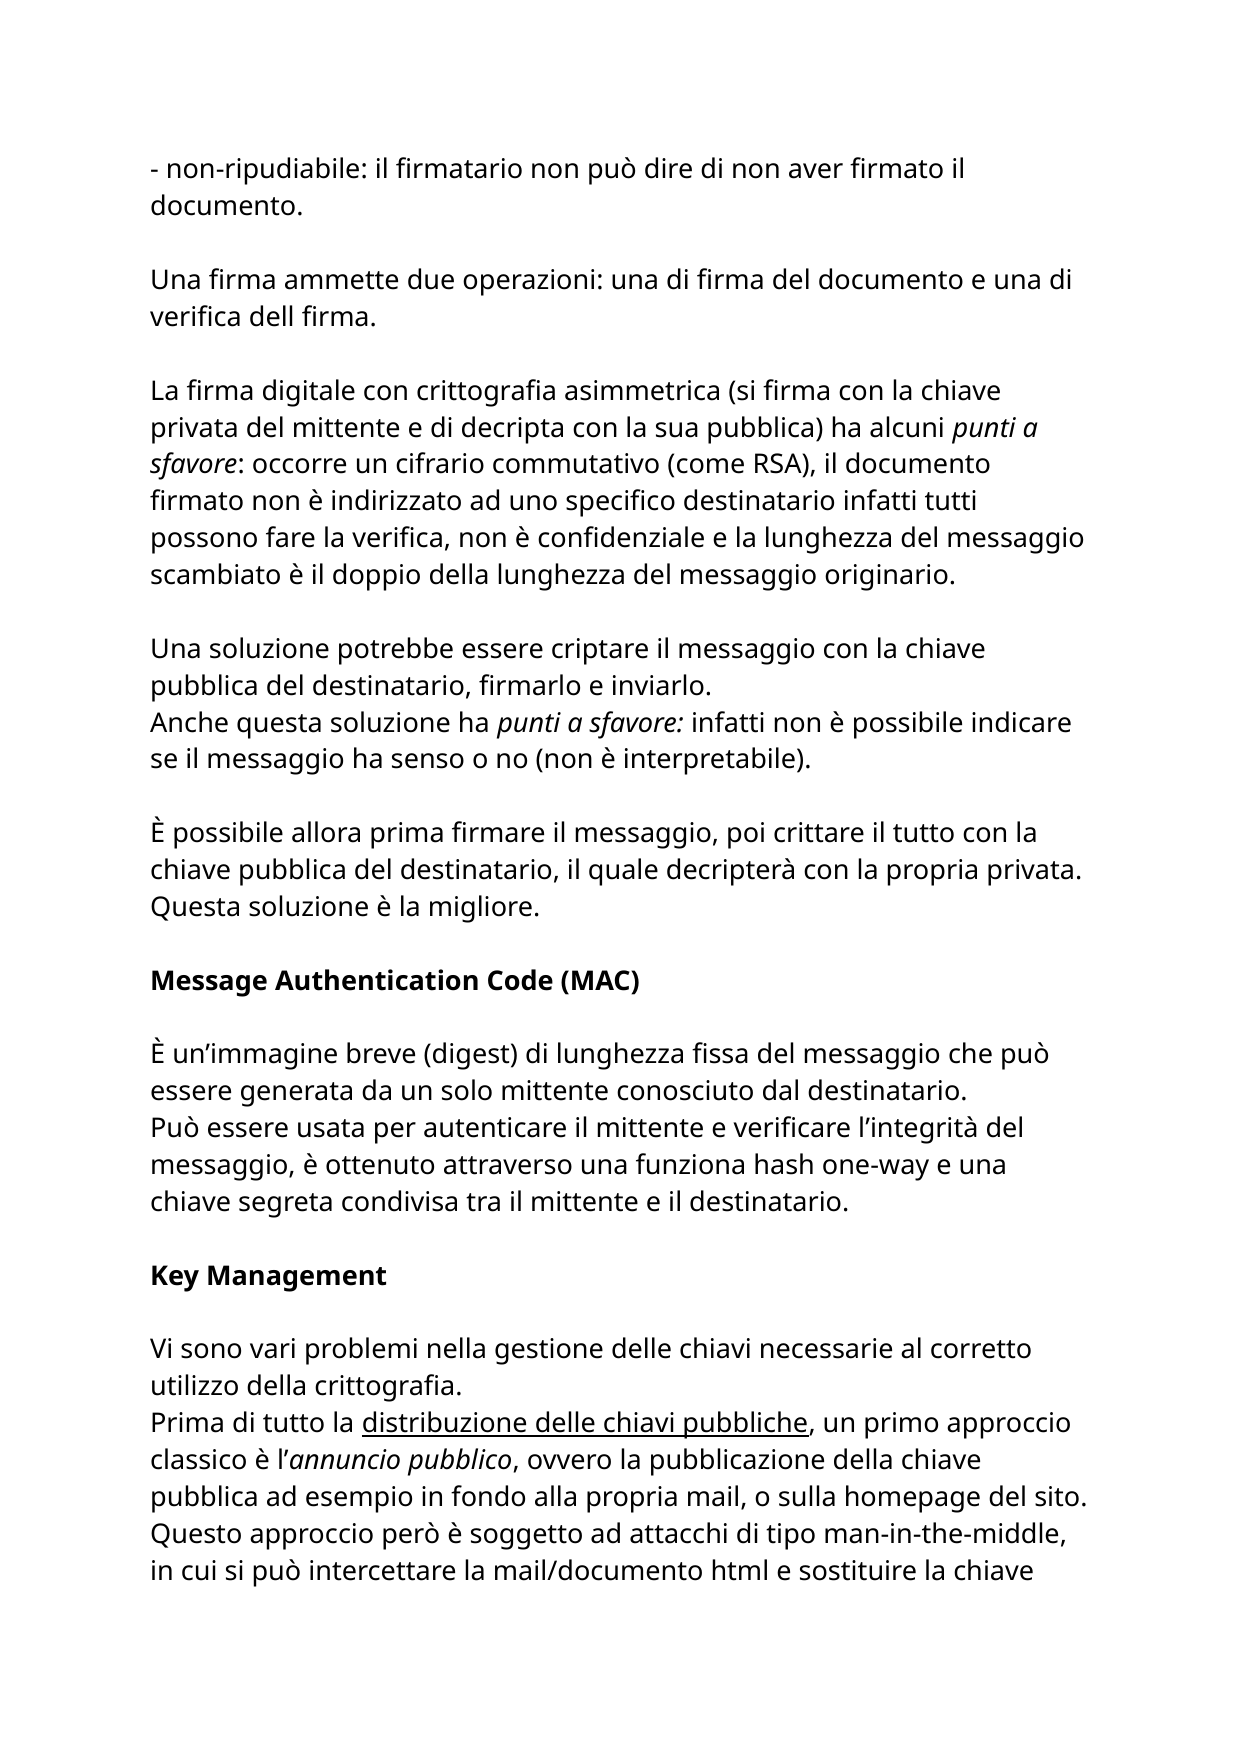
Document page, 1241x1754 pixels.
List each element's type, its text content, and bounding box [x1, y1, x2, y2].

text Una firma ammette due operazioni: una di firma del documento e una di verifica dell firma. [150, 261, 1090, 334]
text - non-ripudiabile: il firmatario non può dire di non aver firmato il documento. [150, 150, 1090, 224]
text Vi sono vari problemi nella gestione delle chiavi necessarie al corretto utilizzo della crittografia. [150, 1330, 1090, 1404]
text La firma digitale con crittografia asimmetrica (si firma con la chiave privata del mittente e di decripta con la sua pubblica) ha alcuni punti a sfavore: occorre un cifrario commutativo (come RSA), il documento firmato non è indirizzato ad uno specifico destinatario infatti tutti possono fare la verifica, non è confidenziale e la lunghezza del messaggio scambiato è il doppio della lunghezza del messaggio originario. [150, 371, 1090, 592]
text Anche questa soluzione ha punti a sfavore: infatti non è possibile indicare se il messaggio ha senso o no (non è interpretabile). [150, 703, 1090, 777]
text È un’immagine breve (digest) di lunghezza fissa del messaggio che può essere generata da un solo mittente conosciuto dal destinatario. [150, 1035, 1090, 1109]
text Può essere usata per autenticare il mittente e verificare l’integrità del messaggio, è ottenuto attraverso una funziona hash one-way e una chiave segreta condivisa tra il mittente e il destinatario. [150, 1109, 1090, 1219]
text Prima di tutto la distribuzione delle chiavi pubbliche, un primo approccio classico è l’annuncio pubblico, ovvero la pubblicazione della chiave pubblica ad esempio in fondo alla propria mail, o sulla homepage del sito. Questo approccio però è soggetto ad attacchi di tipo man-in-the-middle, in cui si può intercettare la mail/documento html e sostituire la chiave [150, 1404, 1090, 1588]
text Key Management [150, 1256, 1090, 1293]
text È possibile allora prima firmare il messaggio, poi crittare il tutto con la chiave pubblica del destinatario, il quale decripterà con la propria privata. Questa soluzione è la migliore. [150, 814, 1090, 924]
text Message Authentication Code (MAC) [150, 961, 1090, 998]
text Una soluzione potrebbe essere criptare il messaggio con la chiave pubblica del destinatario, firmarlo e inviarlo. [150, 629, 1090, 703]
